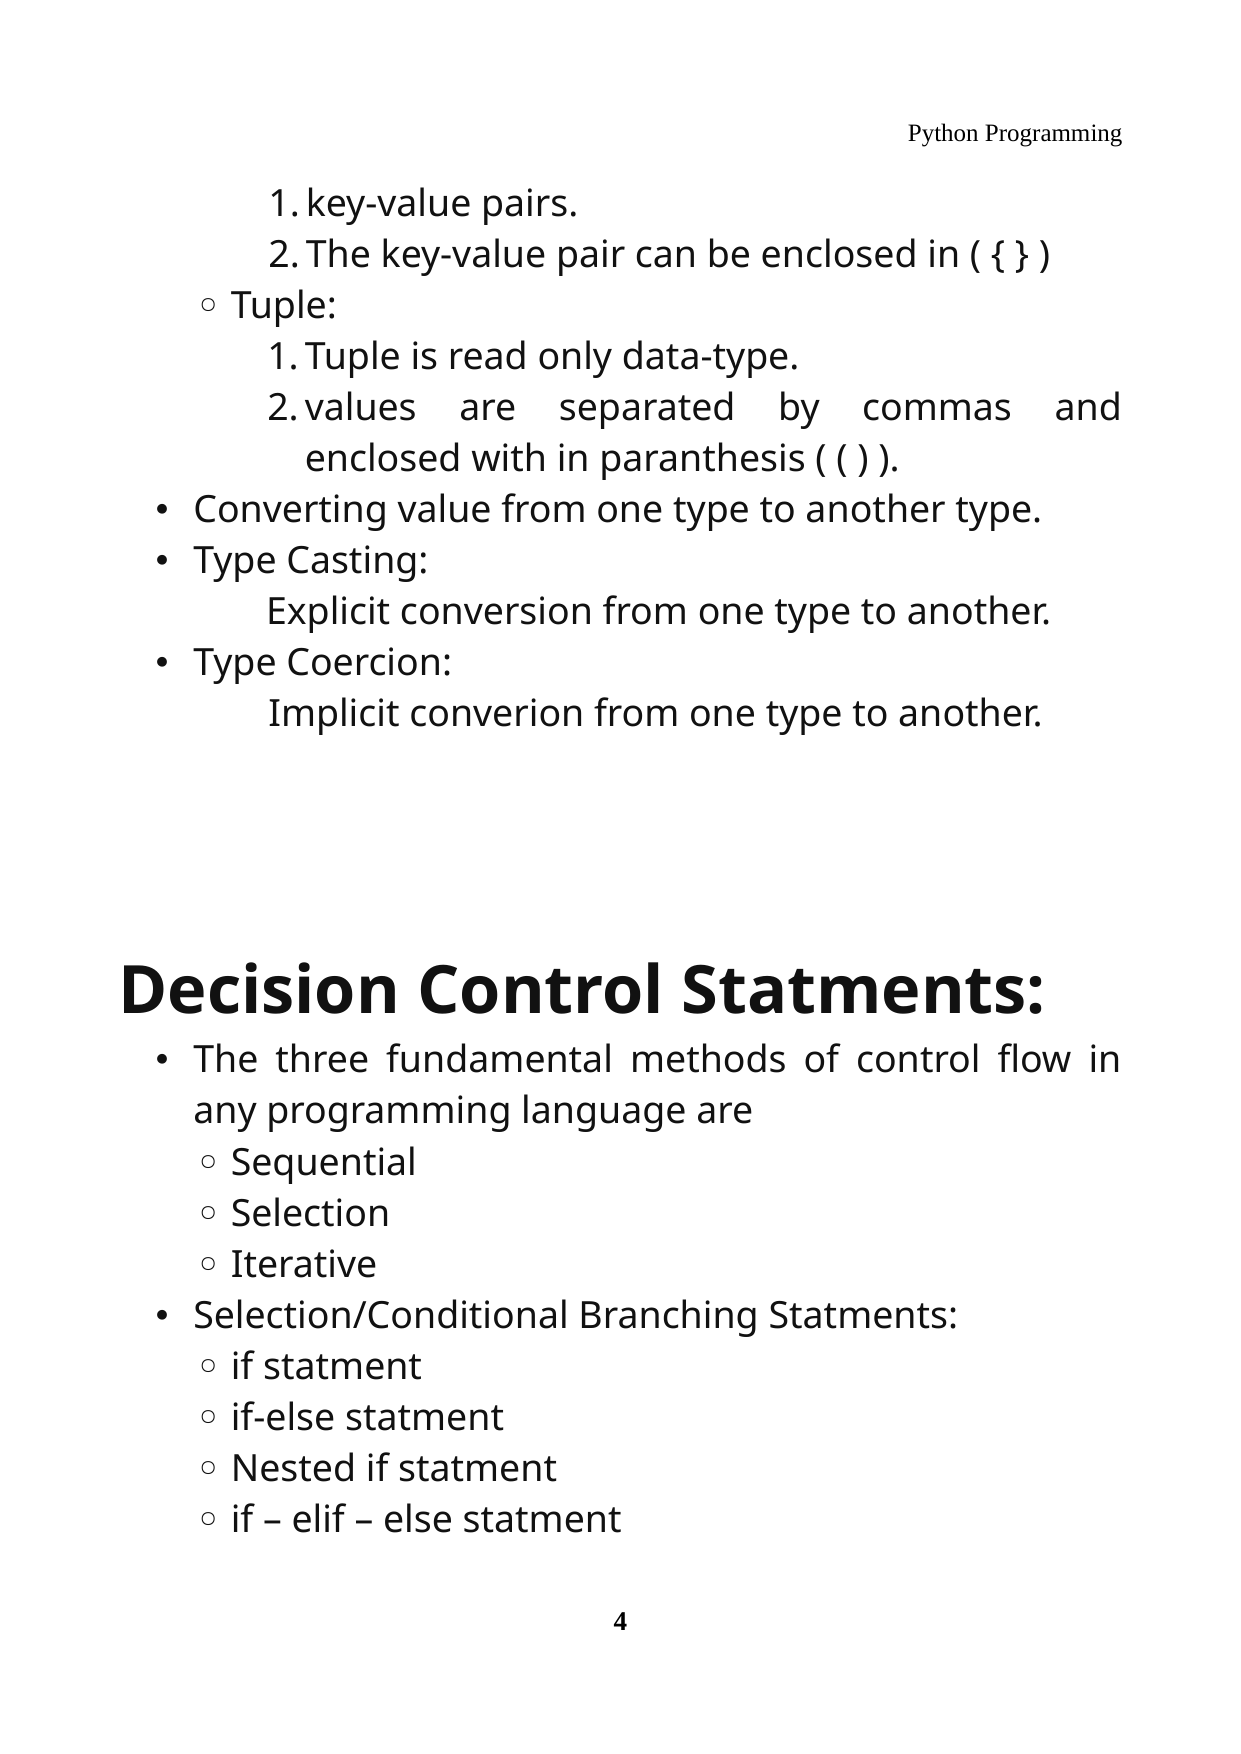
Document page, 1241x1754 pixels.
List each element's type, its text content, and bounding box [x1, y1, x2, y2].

list key-value pairs. [268, 176, 1122, 227]
list Selection/Conditional Branching Statments: [156, 1288, 1122, 1339]
text Decision Control Statments: [118, 942, 1122, 1033]
list Iterative [193, 1237, 1122, 1288]
list values are separated by commas and enclosed with in paranthesis ( ( ) ). [267, 381, 1122, 483]
list Nested if statment [193, 1441, 1122, 1492]
list Sequential [193, 1135, 1122, 1186]
list Implicit converion from one type to another. [231, 687, 1122, 738]
list if – elif – else statment [193, 1492, 1122, 1543]
list if-else statment [193, 1390, 1122, 1441]
list if statment [193, 1339, 1122, 1390]
list Type Casting: [156, 534, 1122, 585]
list Selection [193, 1186, 1122, 1237]
list Tuple: [193, 278, 1122, 329]
list The three fundamental methods of control flow in any programming language are [156, 1033, 1122, 1135]
list Tuple is read only data-type. [267, 329, 1122, 381]
list The key-value pair can be enclosed in ( { } ) [268, 227, 1122, 278]
text Explicit conversion from one type to another. [118, 585, 1122, 636]
list Converting value from one type to another type. [156, 483, 1122, 534]
list Type Coercion: [156, 636, 1122, 687]
